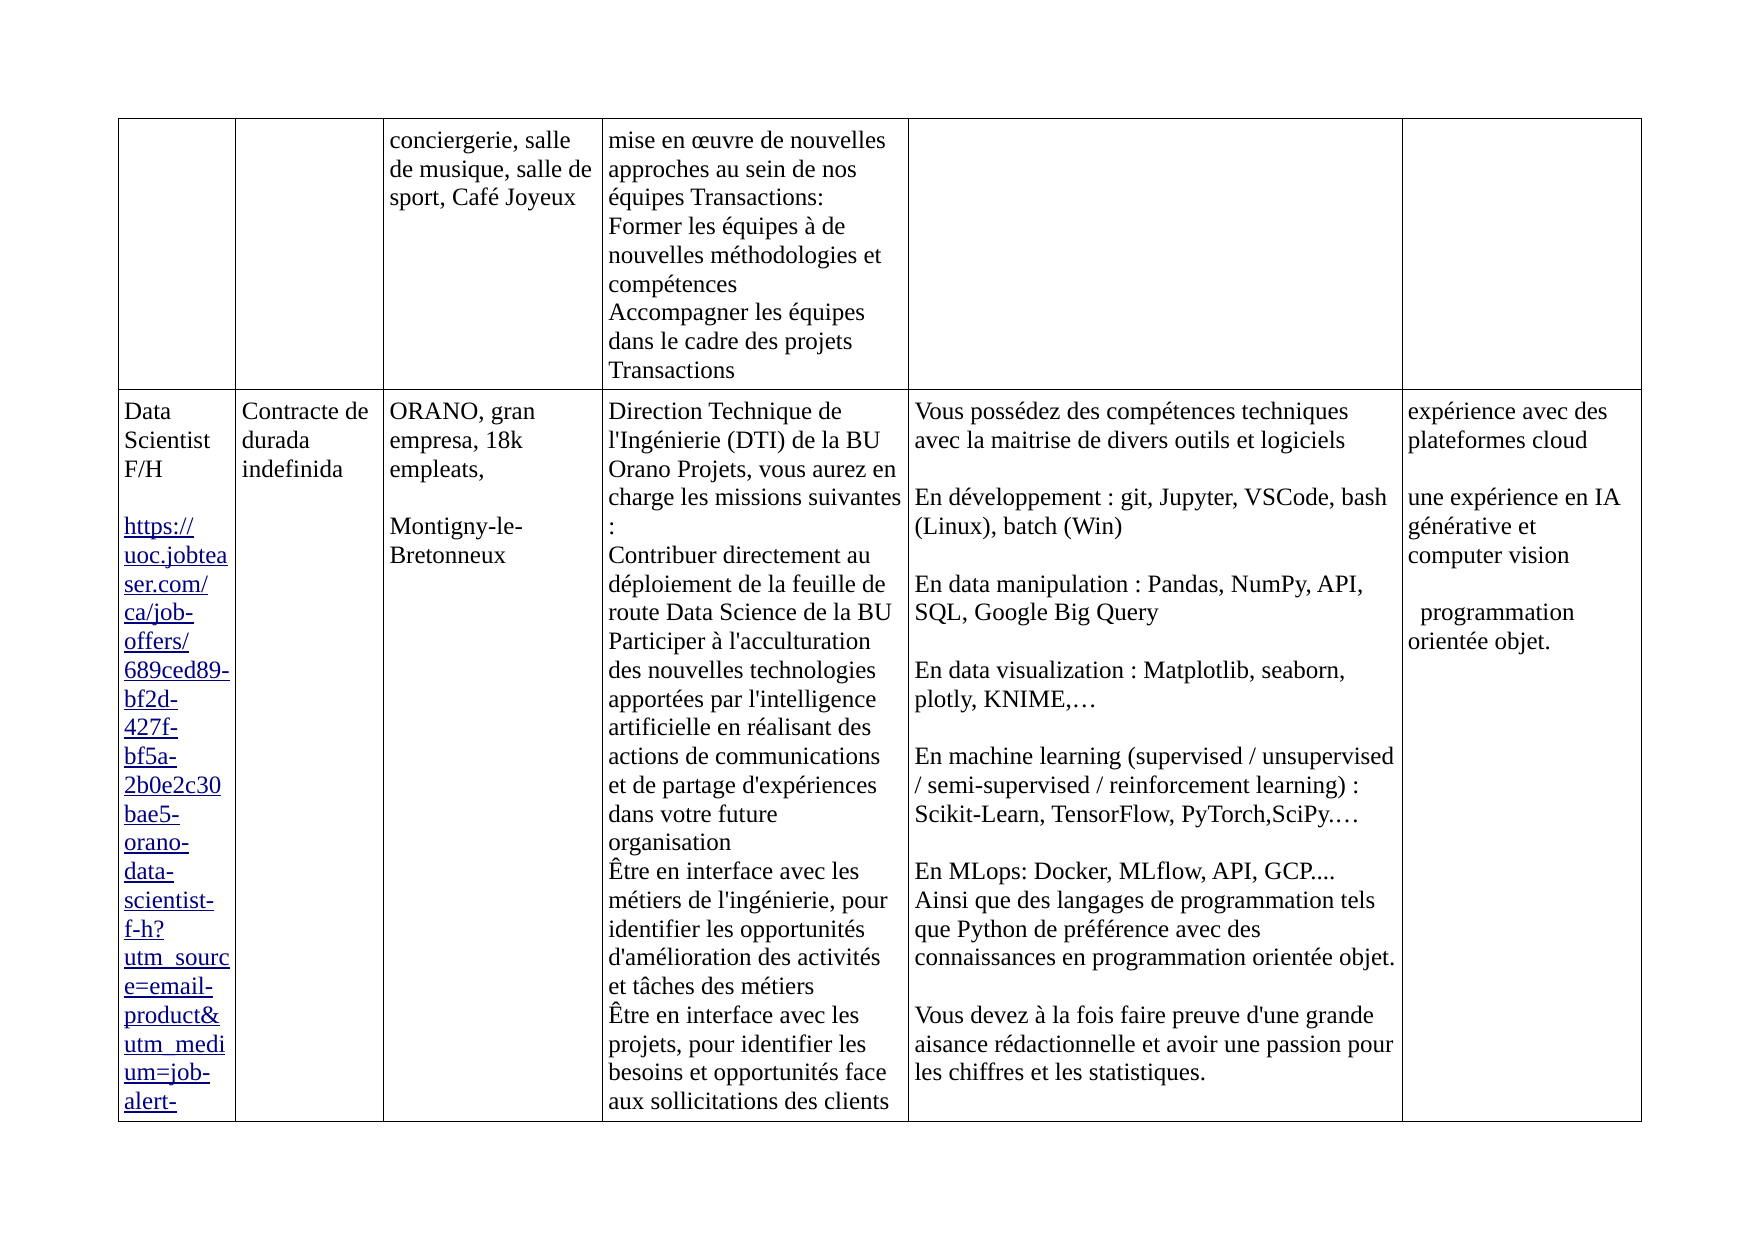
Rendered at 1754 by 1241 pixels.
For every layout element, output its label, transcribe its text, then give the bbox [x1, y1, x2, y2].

table_cell [119, 119, 235, 389]
table_cell [236, 119, 383, 389]
table_cell Data Scientist F/H https://uoc.jobteaser.com/ca/job-offers/689ced89-bf2d-427f-bf5a-2b0e2c30bae5-orano-data-scientist-f-h?utm_source=email-product&utm_medium=job-alert- [119, 390, 235, 1121]
table_cell Direction Technique de l'Ingénierie (DTI) de la BU Orano Projets, vous aurez en charge les missions suivantes : Contribuer directement au déploiement de la feuille de route Data Science de la BU Participer à l'acculturation des nouvelles technologies apportées par l'intelligence artificielle en réalisant des actions de communications et de partage d'expériences dans votre future organisation Être en interface avec les métiers de l'ingénierie, pour identifier les opportunités d'amélioration des activités et tâches des métiers Être en interface avec les projets, pour identifier les besoins et opportunités face aux sollicitations des clients [603, 390, 908, 1121]
table_cell [1403, 119, 1641, 389]
table_cell Contracte de durada indefinida [236, 390, 383, 1121]
table_cell [909, 119, 1402, 389]
table_cell expérience avec des plateformes cloud une expérience en IA générative et computer vision programmation orientée objet. [1403, 390, 1641, 1121]
table_cell Vous possédez des compétences techniques avec la maitrise de divers outils et logiciels En développement : git, Jupyter, VSCode, bash (Linux), batch (Win) En data manipulation : Pandas, NumPy, API, SQL, Google Big Query En data visualization : Matplotlib, seaborn, plotly, KNIME,… En machine learning (supervised / unsupervised / semi-supervised / reinforcement learning) : Scikit-Learn, TensorFlow, PyTorch,SciPy.… En MLops: Docker, MLflow, API, GCP.... Ainsi que des langages de programmation tels que Python de préférence avec des connaissances en programmation orientée objet. Vous devez à la fois faire preuve d'une grande aisance rédactionnelle et avoir une passion pour les chiffres et les statistiques. [909, 390, 1402, 1121]
table_cell ORANO, gran empresa, 18k empleats, Montigny-le-Bretonneux [384, 390, 602, 1121]
table_cell conciergerie, salle de musique, salle de sport, Café Joyeux [384, 119, 602, 389]
table_cell mise en œuvre de nouvelles approches au sein de nos équipes Transactions: Former les équipes à de nouvelles méthodologies et compétences Accompagner les équipes dans le cadre des projets Transactions [603, 119, 908, 389]
